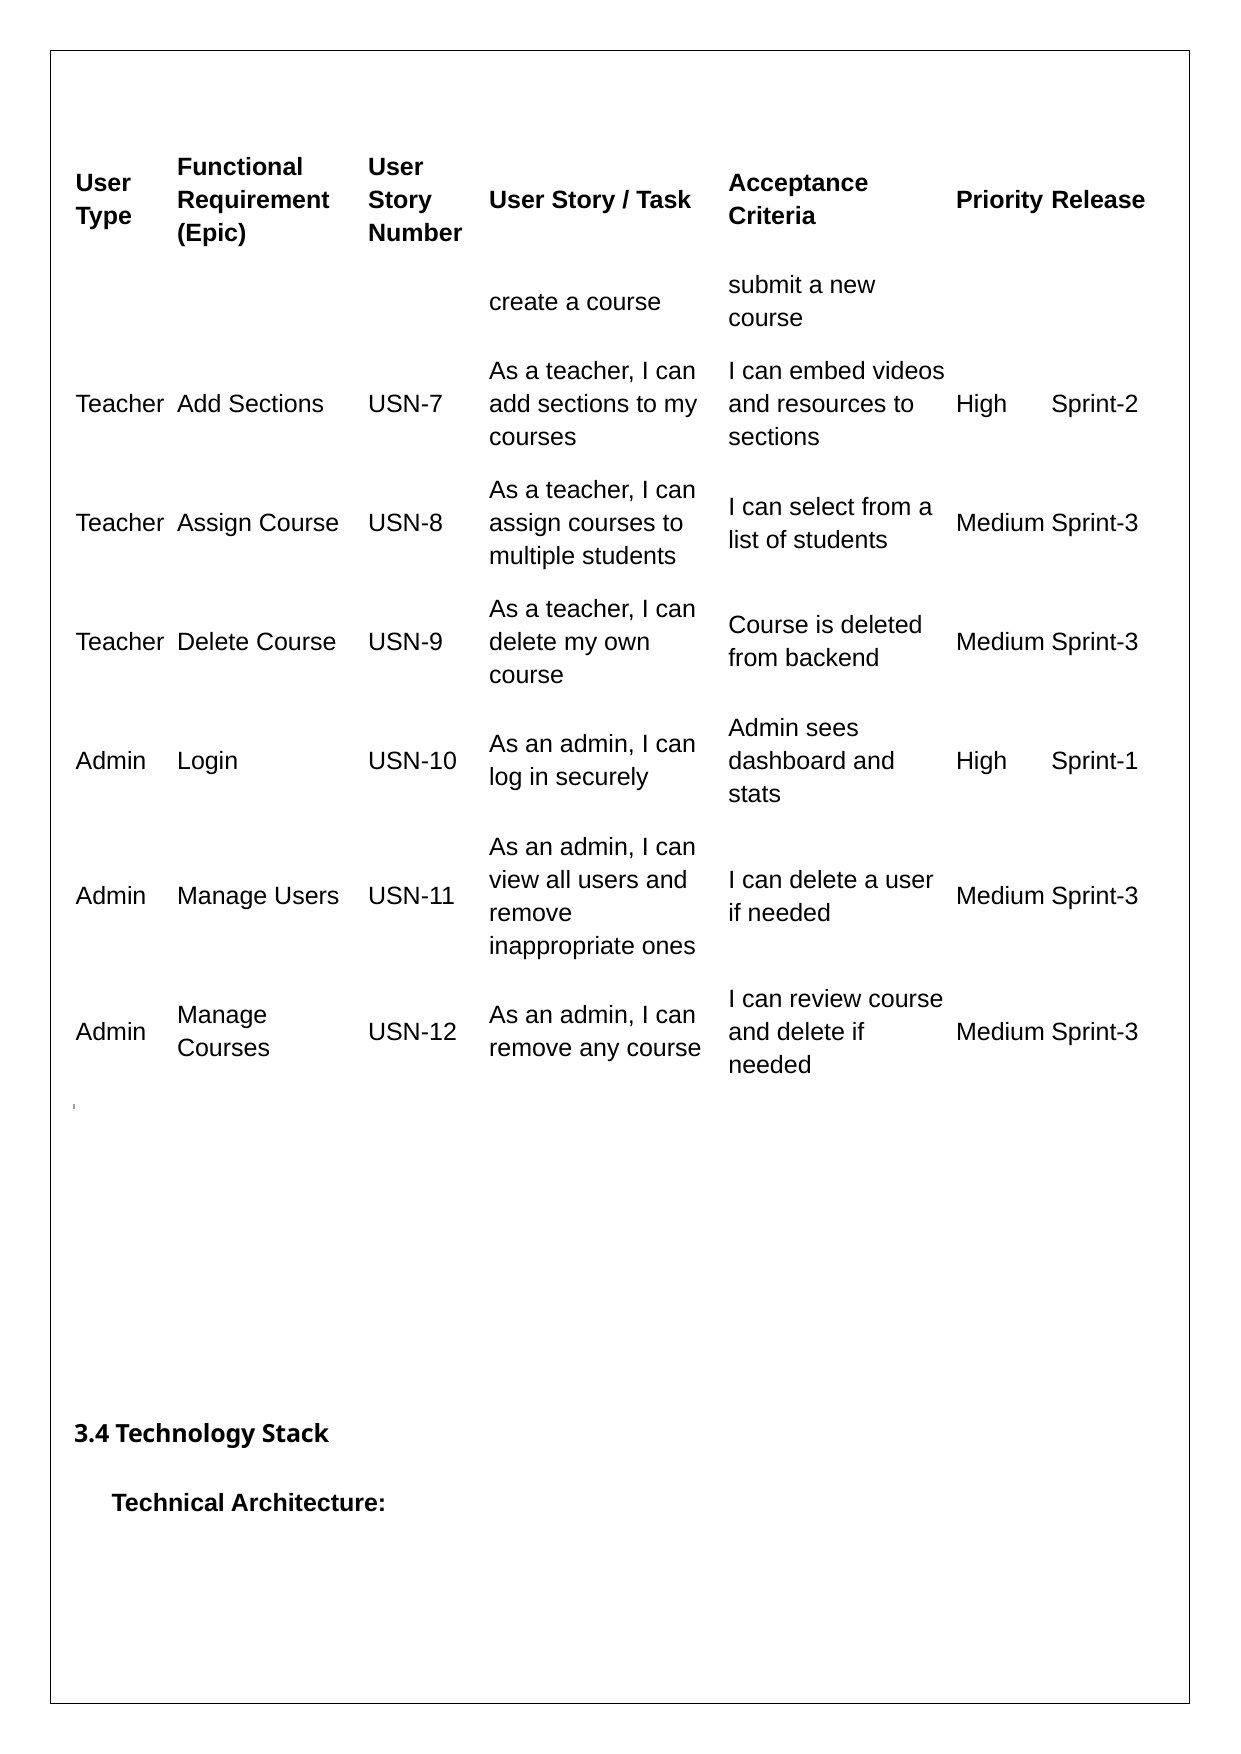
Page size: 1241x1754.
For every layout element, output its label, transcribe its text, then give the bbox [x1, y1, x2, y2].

table_cell [366, 269, 487, 355]
table_cell USN-10 [366, 711, 487, 830]
table_cell Sprint-3 [1049, 830, 1152, 982]
table_cell As an admin, I can remove any course [487, 982, 727, 1101]
table_cell Teacher [74, 474, 175, 592]
table_cell Medium [954, 474, 1049, 592]
table_cell Delete Course [175, 593, 366, 711]
table_cell Sprint-1 [1049, 711, 1152, 830]
text 3.4 Technology Stack [74, 1416, 1152, 1450]
table_cell I can delete a user if needed [727, 830, 954, 982]
table_cell I can review course and delete if needed [727, 982, 954, 1101]
table_cell [74, 269, 175, 355]
table_cell Add Sections [175, 355, 366, 473]
table_cell Medium [954, 830, 1049, 982]
table_cell Admin [74, 711, 175, 830]
table_cell [1049, 269, 1152, 355]
table_header Release [1049, 150, 1152, 269]
table_header User Story / Task [487, 150, 727, 269]
table_cell As a teacher, I can delete my own course [487, 593, 727, 711]
table_cell Manage Courses [175, 982, 366, 1101]
table_cell USN-12 [366, 982, 487, 1101]
table_cell As a teacher, I can assign courses to multiple students [487, 474, 727, 592]
table_cell As a teacher, I can add sections to my courses [487, 355, 727, 473]
table_cell High [954, 355, 1049, 473]
table_cell Course is deleted from backend [727, 593, 954, 711]
table_cell As an admin, I can view all users and remove inappropriate ones [487, 830, 727, 982]
table_cell I can embed videos and resources to sections [727, 355, 954, 473]
table_cell Admin [74, 830, 175, 982]
table_cell Manage Users [175, 830, 366, 982]
table_header User Type [74, 150, 175, 269]
table_header User Story Number [366, 150, 487, 269]
table_header Priority [954, 150, 1049, 269]
table_cell Assign Course [175, 474, 366, 592]
table_cell Admin [74, 982, 175, 1101]
table_cell As an admin, I can log in securely [487, 711, 727, 830]
table_cell Teacher [74, 355, 175, 473]
table_cell Admin sees dashboard and stats [727, 711, 954, 830]
table_cell submit a new course [727, 269, 954, 355]
table_cell USN-7 [366, 355, 487, 473]
table_cell Login [175, 711, 366, 830]
text Technical Architecture: [74, 1488, 1152, 1517]
table_cell Sprint-3 [1049, 982, 1152, 1101]
table_cell Sprint-3 [1049, 593, 1152, 711]
table_cell Medium [954, 593, 1049, 711]
table_header Acceptance Criteria [727, 150, 954, 269]
table_cell High [954, 711, 1049, 830]
table_header Functional Requirement (Epic) [175, 150, 366, 269]
table_cell Sprint-2 [1049, 355, 1152, 473]
table_cell USN-8 [366, 474, 487, 592]
table_cell [954, 269, 1049, 355]
table_cell [175, 269, 366, 355]
table_cell USN-9 [366, 593, 487, 711]
table_cell Medium [954, 982, 1049, 1101]
table_cell I can select from a list of students [727, 474, 954, 592]
table_cell create a course [487, 269, 727, 355]
table_cell Sprint-3 [1049, 474, 1152, 592]
table_cell USN-11 [366, 830, 487, 982]
table_cell Teacher [74, 593, 175, 711]
